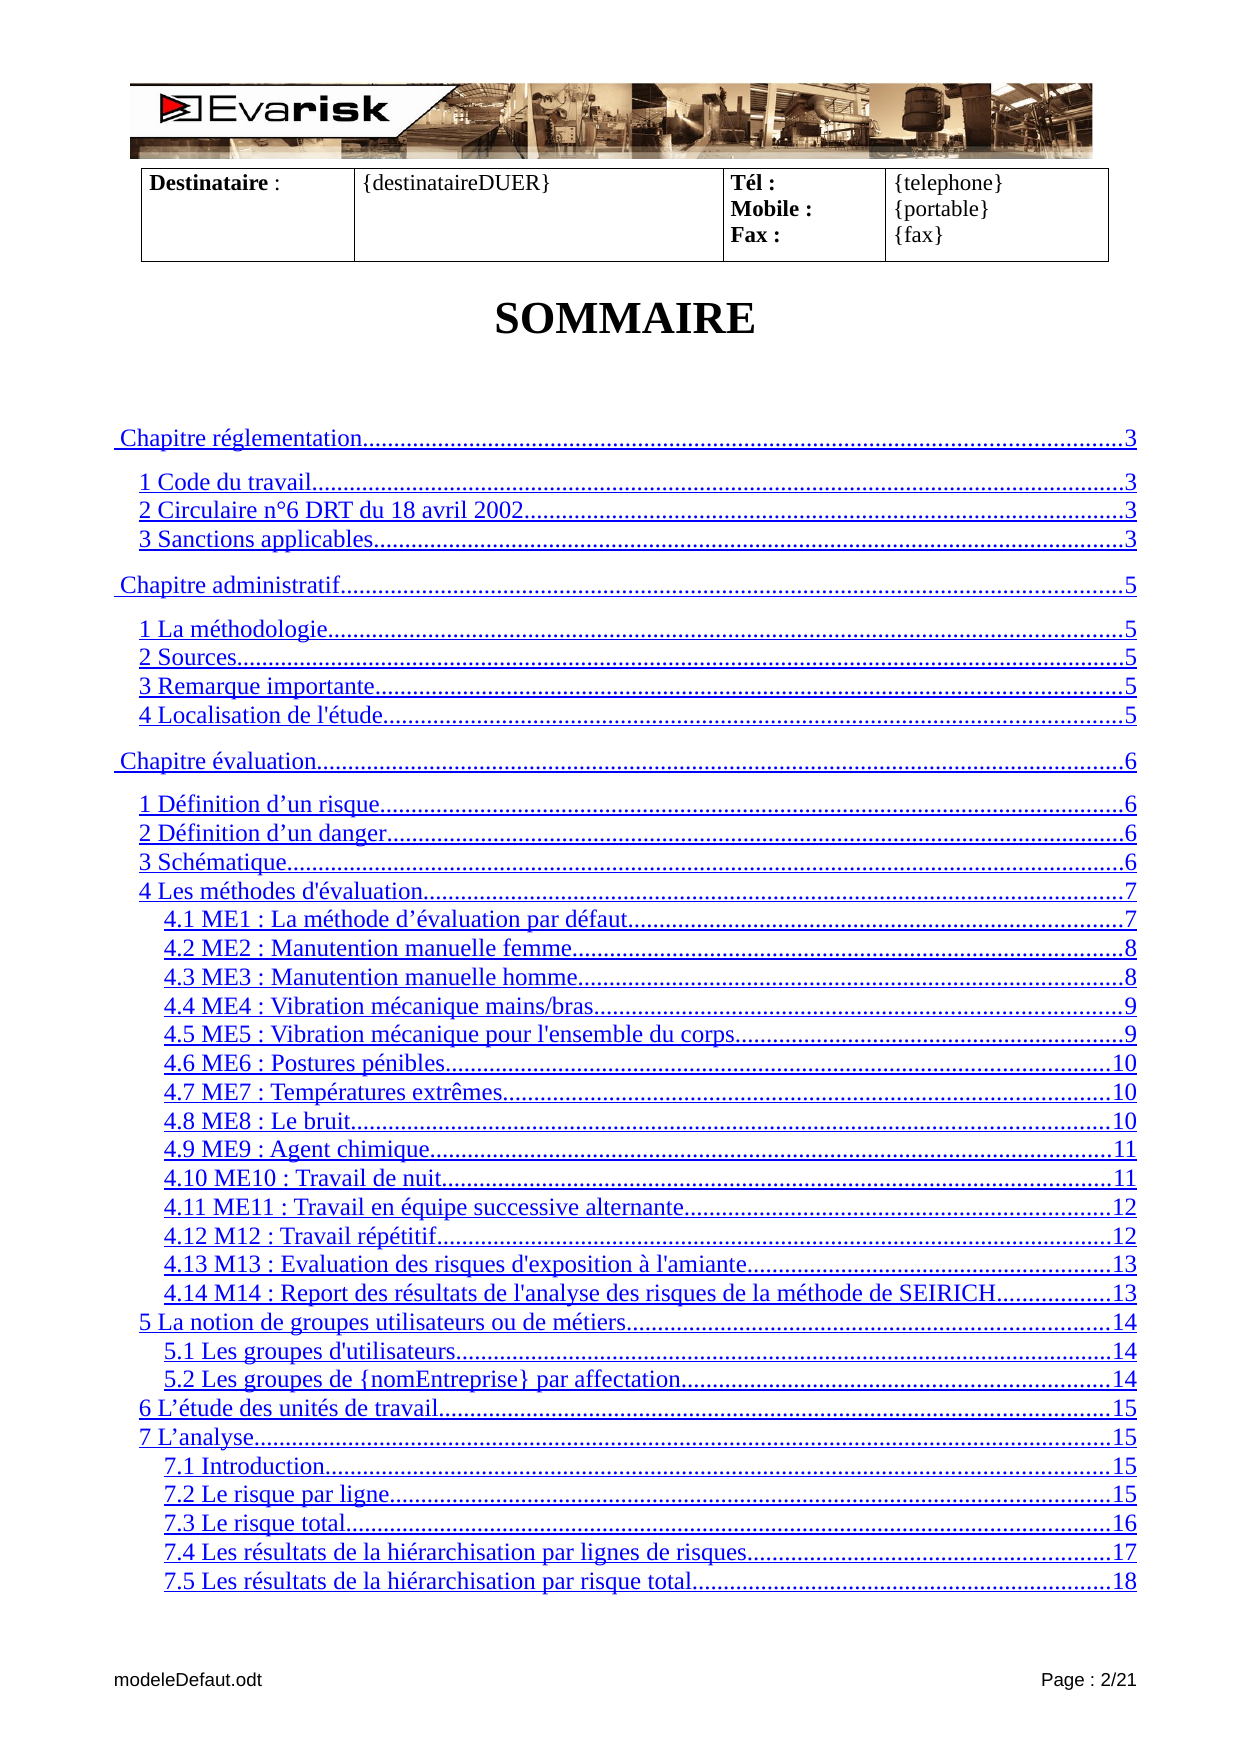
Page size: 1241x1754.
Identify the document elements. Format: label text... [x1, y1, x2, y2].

table_cell Tél : Mobile : Fax : [724, 169, 885, 261]
text 2 Circulaire n°6 DRT du 18 avril 2002 3 [139, 495, 1137, 520]
text 7.2 Le risque par ligne 15 [164, 1479, 1137, 1504]
text Chapitre réglementation 3 [114, 423, 1137, 448]
text 4 Les méthodes d'évaluation 7 [139, 876, 1137, 901]
text 2 Définition d’un danger 6 [139, 818, 1137, 843]
text 4.5 ME5 : Vibration mécanique pour l'ensemble du corps 9 [164, 1019, 1137, 1044]
text 5 La notion de groupes utilisateurs ou de métiers 14 [139, 1307, 1137, 1332]
text 4.11 ME11 : Travail en équipe successive alternante 12 [164, 1192, 1137, 1217]
text SOMMAIRE [114, 291, 1137, 343]
text 4.3 ME3 : Manutention manuelle homme 8 [164, 962, 1137, 987]
text 4.14 M14 : Report des résultats de l'analyse des risques de la méthode de SEIRICH 13 [164, 1278, 1137, 1303]
text 4.7 ME7 : Températures extrêmes 10 [164, 1077, 1137, 1102]
text 4.2 ME2 : Manutention manuelle femme 8 [164, 933, 1137, 958]
text 3 Schématique 6 [139, 847, 1137, 872]
text Chapitre évaluation 6 [114, 746, 1137, 771]
text 4.13 M13 : Evaluation des risques d'exposition à l'amiante 13 [164, 1249, 1137, 1274]
text 7.5 Les résultats de la hiérarchisation par risque total 18 [164, 1566, 1137, 1591]
text 4 Localisation de l'étude 5 [139, 700, 1137, 725]
text 7.4 Les résultats de la hiérarchisation par lignes de risques 17 [164, 1537, 1137, 1562]
text 6 L’étude des unités de travail 15 [139, 1393, 1137, 1418]
text 4.4 ME4 : Vibration mécanique mains/bras 9 [164, 991, 1137, 1016]
text 4.12 M12 : Travail répétitif 12 [164, 1221, 1137, 1246]
text 3 Sanctions applicables 3 [139, 524, 1137, 549]
table_cell {destinataireDUER} [355, 169, 723, 261]
text 4.8 ME8 : Le bruit 10 [164, 1106, 1137, 1131]
text Chapitre administratif 5 [114, 571, 1137, 596]
text 7.1 Introduction 15 [164, 1451, 1137, 1476]
text 1 Code du travail 3 [139, 467, 1137, 492]
text 1 Définition d’un risque 6 [139, 789, 1137, 814]
table_cell Destinataire : [142, 169, 354, 261]
text 4.9 ME9 : Agent chimique 11 [164, 1134, 1137, 1159]
text 4.6 ME6 : Postures pénibles 10 [164, 1048, 1137, 1073]
text 4.10 ME10 : Travail de nuit 11 [164, 1163, 1137, 1188]
text 1 La méthodologie 5 [139, 614, 1137, 639]
text 2 Sources 5 [139, 642, 1137, 667]
text 5.1 Les groupes d'utilisateurs 14 [164, 1336, 1137, 1361]
text 3 Remarque importante 5 [139, 671, 1137, 696]
text 7.3 Le risque total 16 [164, 1508, 1137, 1533]
table_cell {telephone} {portable} {fax} [886, 169, 1108, 261]
text 4.1 ME1 : La méthode d’évaluation par défaut 7 [164, 904, 1137, 929]
text 5.2 Les groupes de {nomEntreprise} par affectation 14 [164, 1364, 1137, 1389]
text 7 L’analyse 15 [139, 1422, 1137, 1447]
